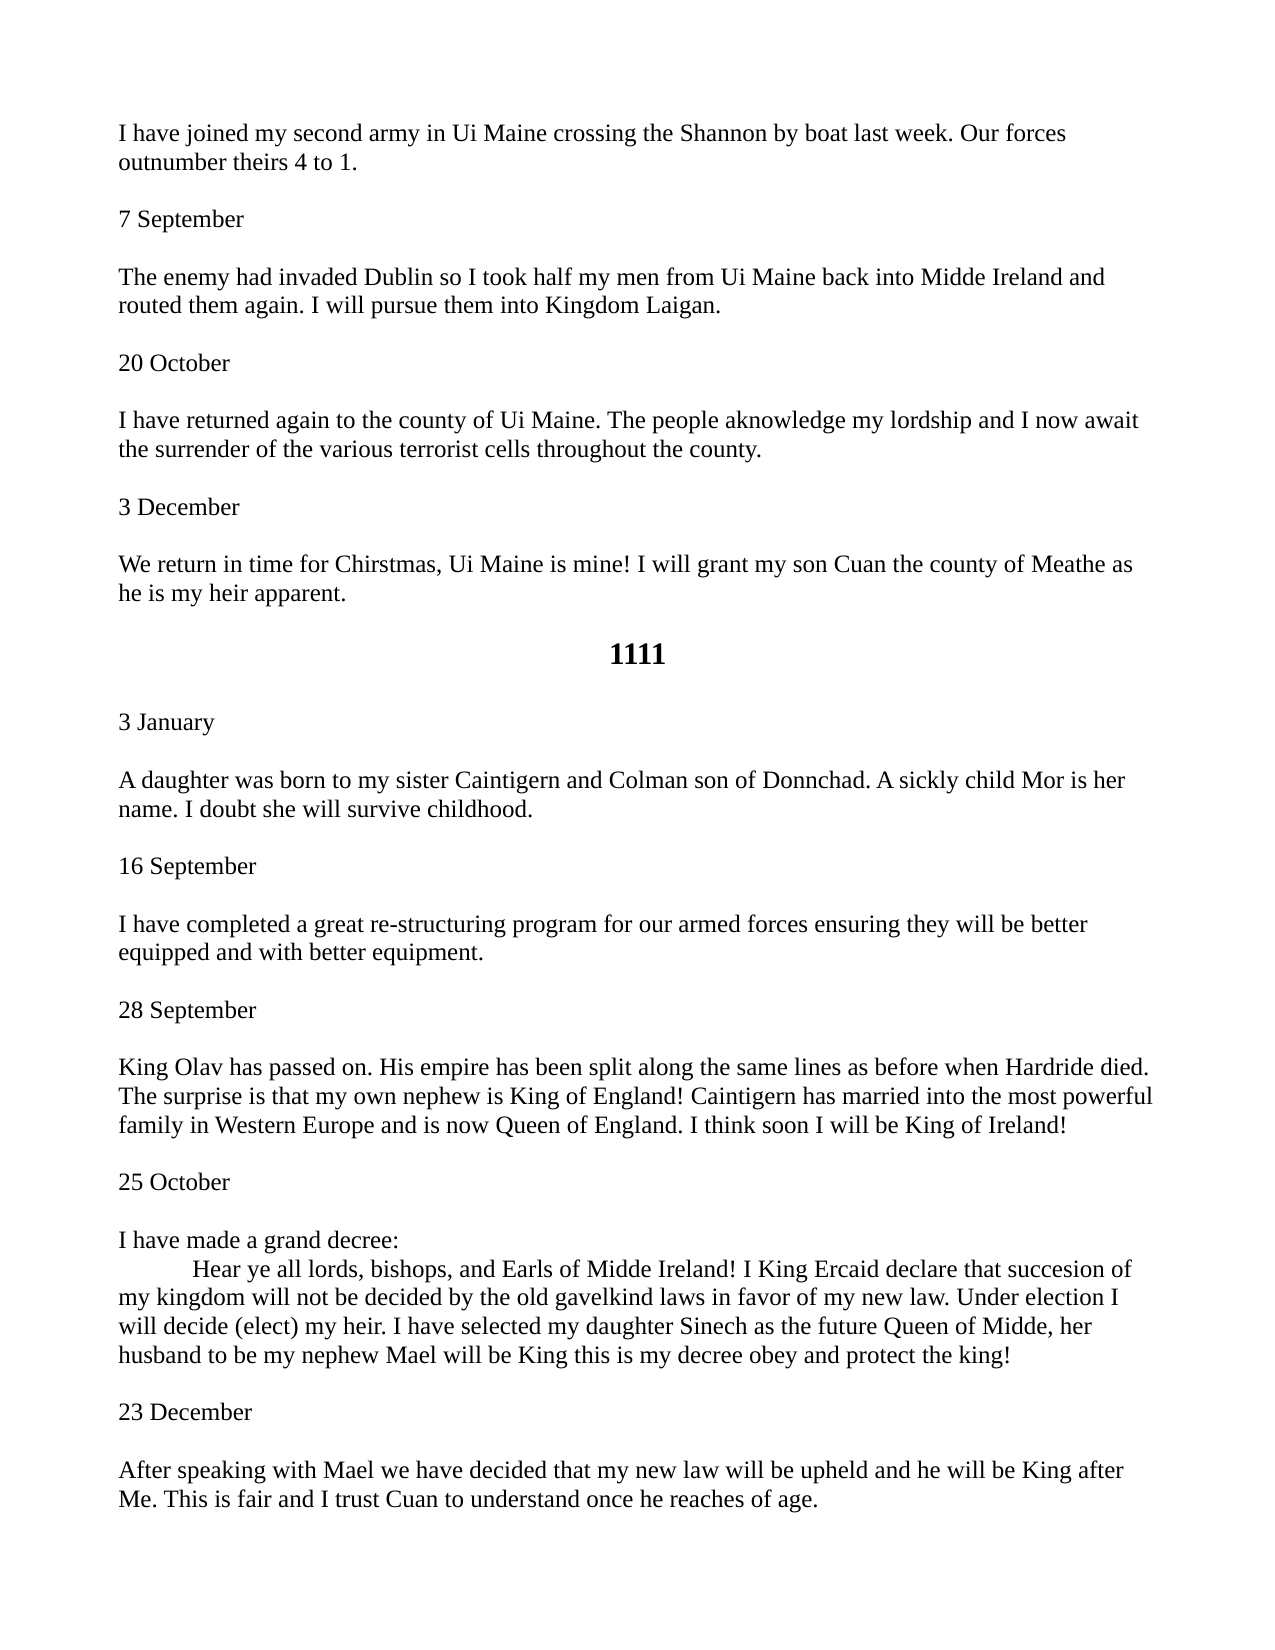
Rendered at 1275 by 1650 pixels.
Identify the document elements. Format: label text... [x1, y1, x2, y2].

text We return in time for Chirstmas, Ui Maine is mine! I will grant my son Cuan the county of Meathe as he is my heir apparent. [118, 549, 1157, 607]
text King Olav has passed on. His empire has been split along the same lines as before when Hardride died. The surprise is that my own nephew is King of England! Caintigern has married into the most powerful family in Western Europe and is now Queen of England. I think soon I will be King of Ireland! [118, 1052, 1157, 1139]
text 25 October [118, 1167, 1157, 1196]
text 7 September [118, 204, 1157, 233]
text I have returned again to the county of Ui Maine. The people aknowledge my lordship and I now await the surrender of the various terrorist cells throughout the county. [118, 406, 1157, 463]
text 23 December [118, 1397, 1157, 1426]
text Hear ye all lords, bishops, and Earls of Midde Ireland! I King Ercaid declare that succesion of my kingdom will not be decided by the old gavelkind laws in favor of my new law. Under election I will decide (elect) my heir. I have selected my daughter Sinech as the future Queen of Midde, her husband to be my nephew Mael will be King this is my decree obey and protect the king! [118, 1254, 1157, 1369]
text I have made a grand decree: [118, 1225, 1157, 1254]
text I have completed a great re-structuring program for our armed forces ensuring they will be better equipped and with better equipment. [118, 909, 1157, 966]
text 20 October [118, 348, 1157, 377]
text 16 September [118, 851, 1157, 880]
text The enemy had invaded Dublin so I took half my men from Ui Maine back into Midde Ireland and routed them again. I will pursue them into Kingdom Laigan. [118, 262, 1157, 319]
text After speaking with Mael we have decided that my new law will be upheld and he will be King after Me. This is fair and I trust Cuan to understand once he reaches of age. [118, 1455, 1157, 1512]
text 28 September [118, 995, 1157, 1024]
text 3 January [118, 707, 1157, 736]
text A daughter was born to my sister Caintigern and Colman son of Donnchad. A sickly child Mor is her name. I doubt she will survive childhood. [118, 765, 1157, 822]
text 3 December [118, 492, 1157, 521]
text I have joined my second army in Ui Maine crossing the Shannon by boat last week. Our forces outnumber theirs 4 to 1. [118, 118, 1157, 176]
text 1111 [118, 636, 1157, 672]
